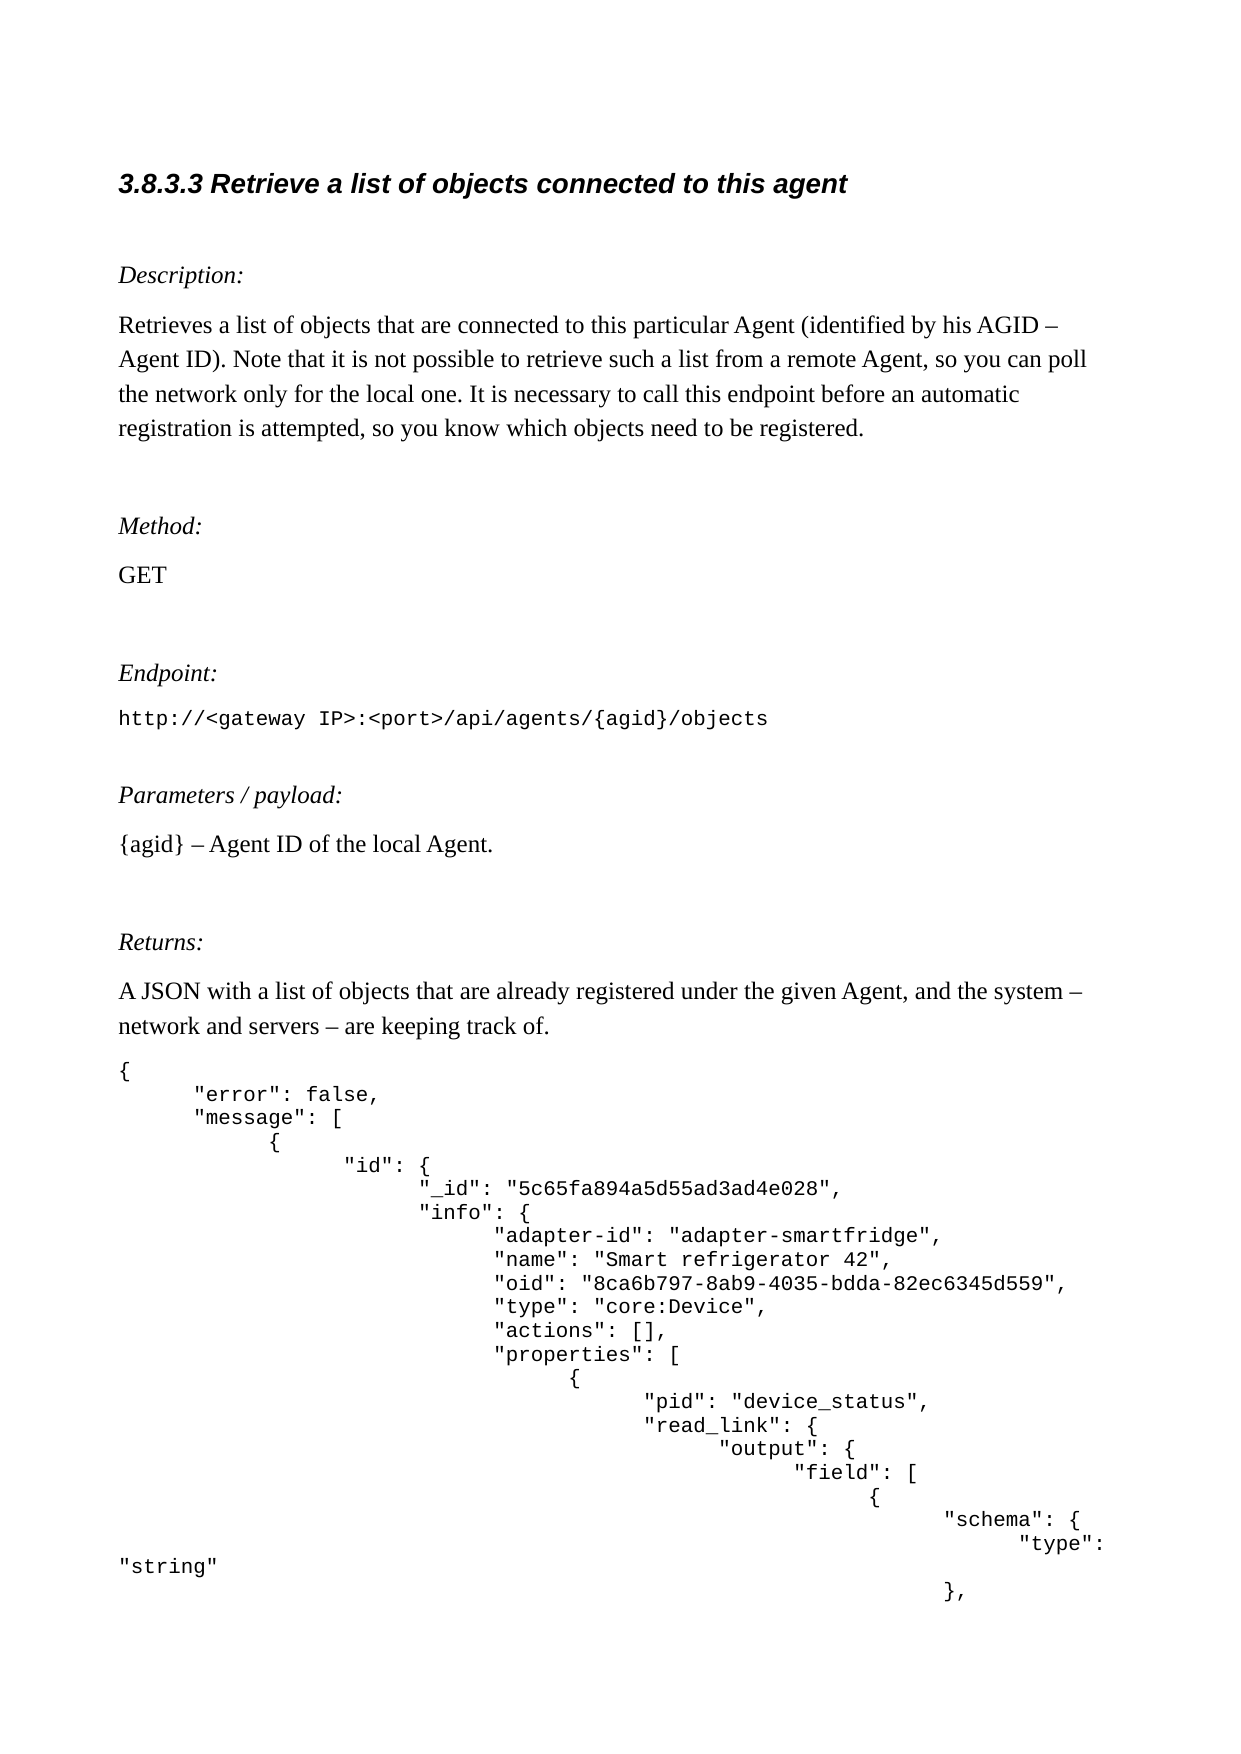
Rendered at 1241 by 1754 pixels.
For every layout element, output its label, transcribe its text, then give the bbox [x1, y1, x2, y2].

text "type": "core:Device", [118, 1296, 1122, 1320]
text { [118, 1060, 1122, 1084]
text Retrieves a list of objects that are connected to this particular Agent (identified by his AGID – Agent ID). Note that it is not possible to retrieve such a list from a remote Agent, so you can poll the network only for the local one. It is necessary to call this endpoint before an automatic registration is attempted, so you know which objects need to be registered. [118, 310, 1122, 442]
subtitle 3.8.3.3 Retrieve a list of objects connected to this agent [118, 167, 1122, 199]
text "pid": "device_status", [118, 1391, 1122, 1415]
text "adapter-id": "adapter-smartfridge", [118, 1226, 1122, 1249]
text {agid} – Agent ID of the local Agent. [118, 829, 1122, 858]
text Description: [118, 261, 1122, 289]
text "message": [ [118, 1107, 1122, 1131]
text "schema": { [118, 1509, 1122, 1533]
text "properties": [ [118, 1344, 1122, 1367]
text "read_link": { [118, 1415, 1122, 1438]
text "_id": "5c65fa894a5d55ad3ad4e028", [118, 1178, 1122, 1202]
text { [118, 1131, 1122, 1154]
text { [118, 1486, 1122, 1509]
text "oid": "8ca6b797-8ab9-4035-bdda-82ec6345d559", [118, 1273, 1122, 1296]
text A JSON with a list of objects that are already registered under the given Agent, and the system – network and servers – are keeping track of. [118, 976, 1122, 1040]
text GET [118, 560, 1122, 589]
text http://<gateway IP>:<port>/api/agents/{agid}/objects [118, 707, 1122, 731]
text Returns: [118, 927, 1122, 956]
text "type": "string" [118, 1533, 1122, 1580]
text "field": [ [118, 1462, 1122, 1486]
text Parameters / payload: [118, 780, 1122, 809]
text Method: [118, 511, 1122, 540]
text "name": "Smart refrigerator 42", [118, 1249, 1122, 1273]
text "output": { [118, 1438, 1122, 1462]
text "actions": [], [118, 1320, 1122, 1344]
text { [118, 1367, 1122, 1391]
text Endpoint: [118, 658, 1122, 687]
text "error": false, [118, 1084, 1122, 1107]
text "info": { [118, 1202, 1122, 1226]
text }, [118, 1580, 1122, 1604]
text "id": { [118, 1154, 1122, 1178]
